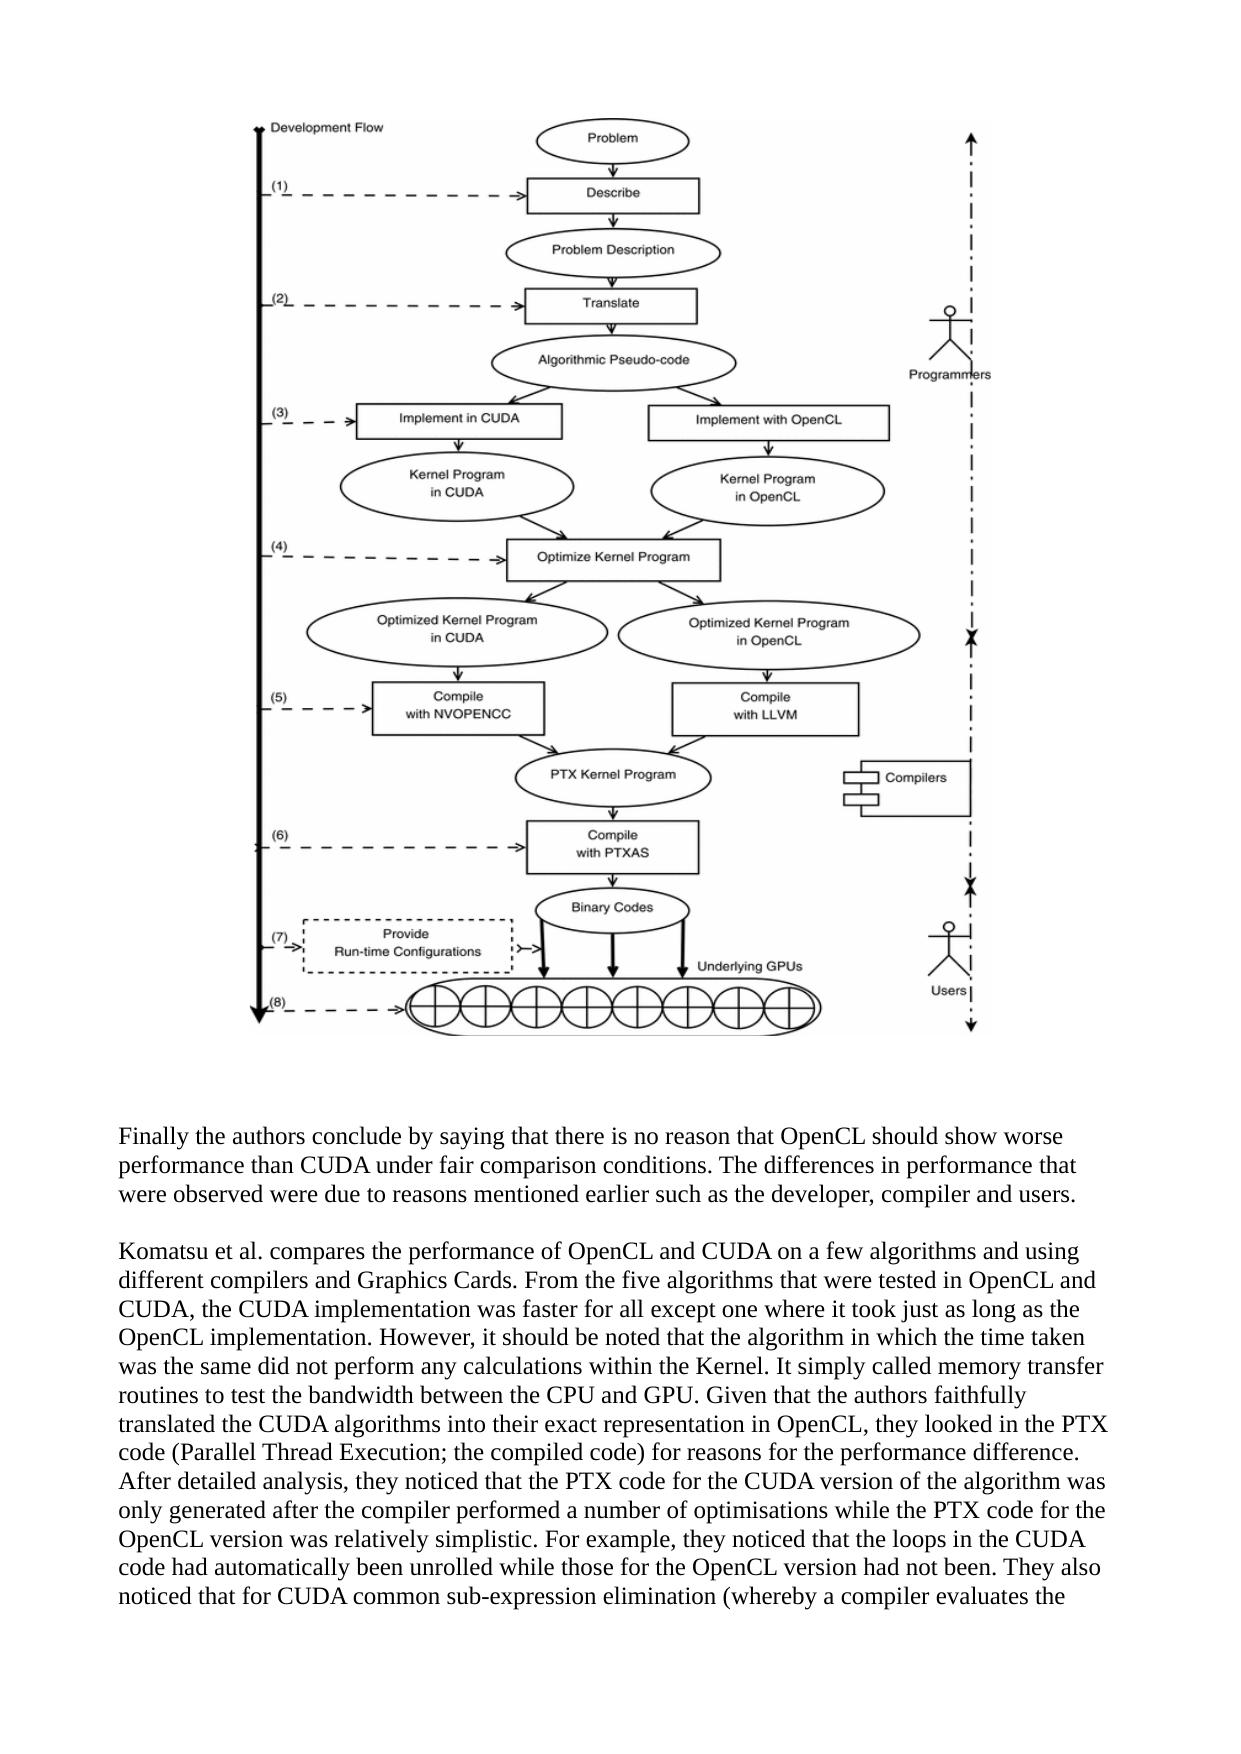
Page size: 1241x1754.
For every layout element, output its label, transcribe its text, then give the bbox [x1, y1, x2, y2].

text Finally the authors conclude by saying that there is no reason that OpenCL should show worse performance than CUDA under fair comparison conditions. The differences in performance that were observed were due to reasons mentioned earlier such as the developer, compiler and users. [118, 1121, 1122, 1207]
text Komatsu et al. compares the performance of OpenCL and CUDA on a few algorithms and using different compilers and Graphics Cards. From the five algorithms that were tested in OpenCL and CUDA, the CUDA implementation was faster for all except one where it took just as long as the OpenCL implementation. However, it should be noted that the algorithm in which the time taken was the same did not perform any calculations within the Kernel. It simply called memory transfer routines to test the bandwidth between the CPU and GPU. Given that the authors faithfully translated the CUDA algorithms into their exact representation in OpenCL, they looked in the PTX code (Parallel Thread Execution; the compiled code) for reasons for the performance difference. After detailed analysis, they noticed that the PTX code for the CUDA version of the algorithm was only generated after the compiler performed a number of optimisations while the PTX code for the OpenCL version was relatively simplistic. For example, they noticed that the loops in the CUDA code had automatically been unrolled while those for the OpenCL version had not been. They also noticed that for CUDA common sub-expression elimination (whereby a compiler evaluates the [118, 1236, 1122, 1610]
